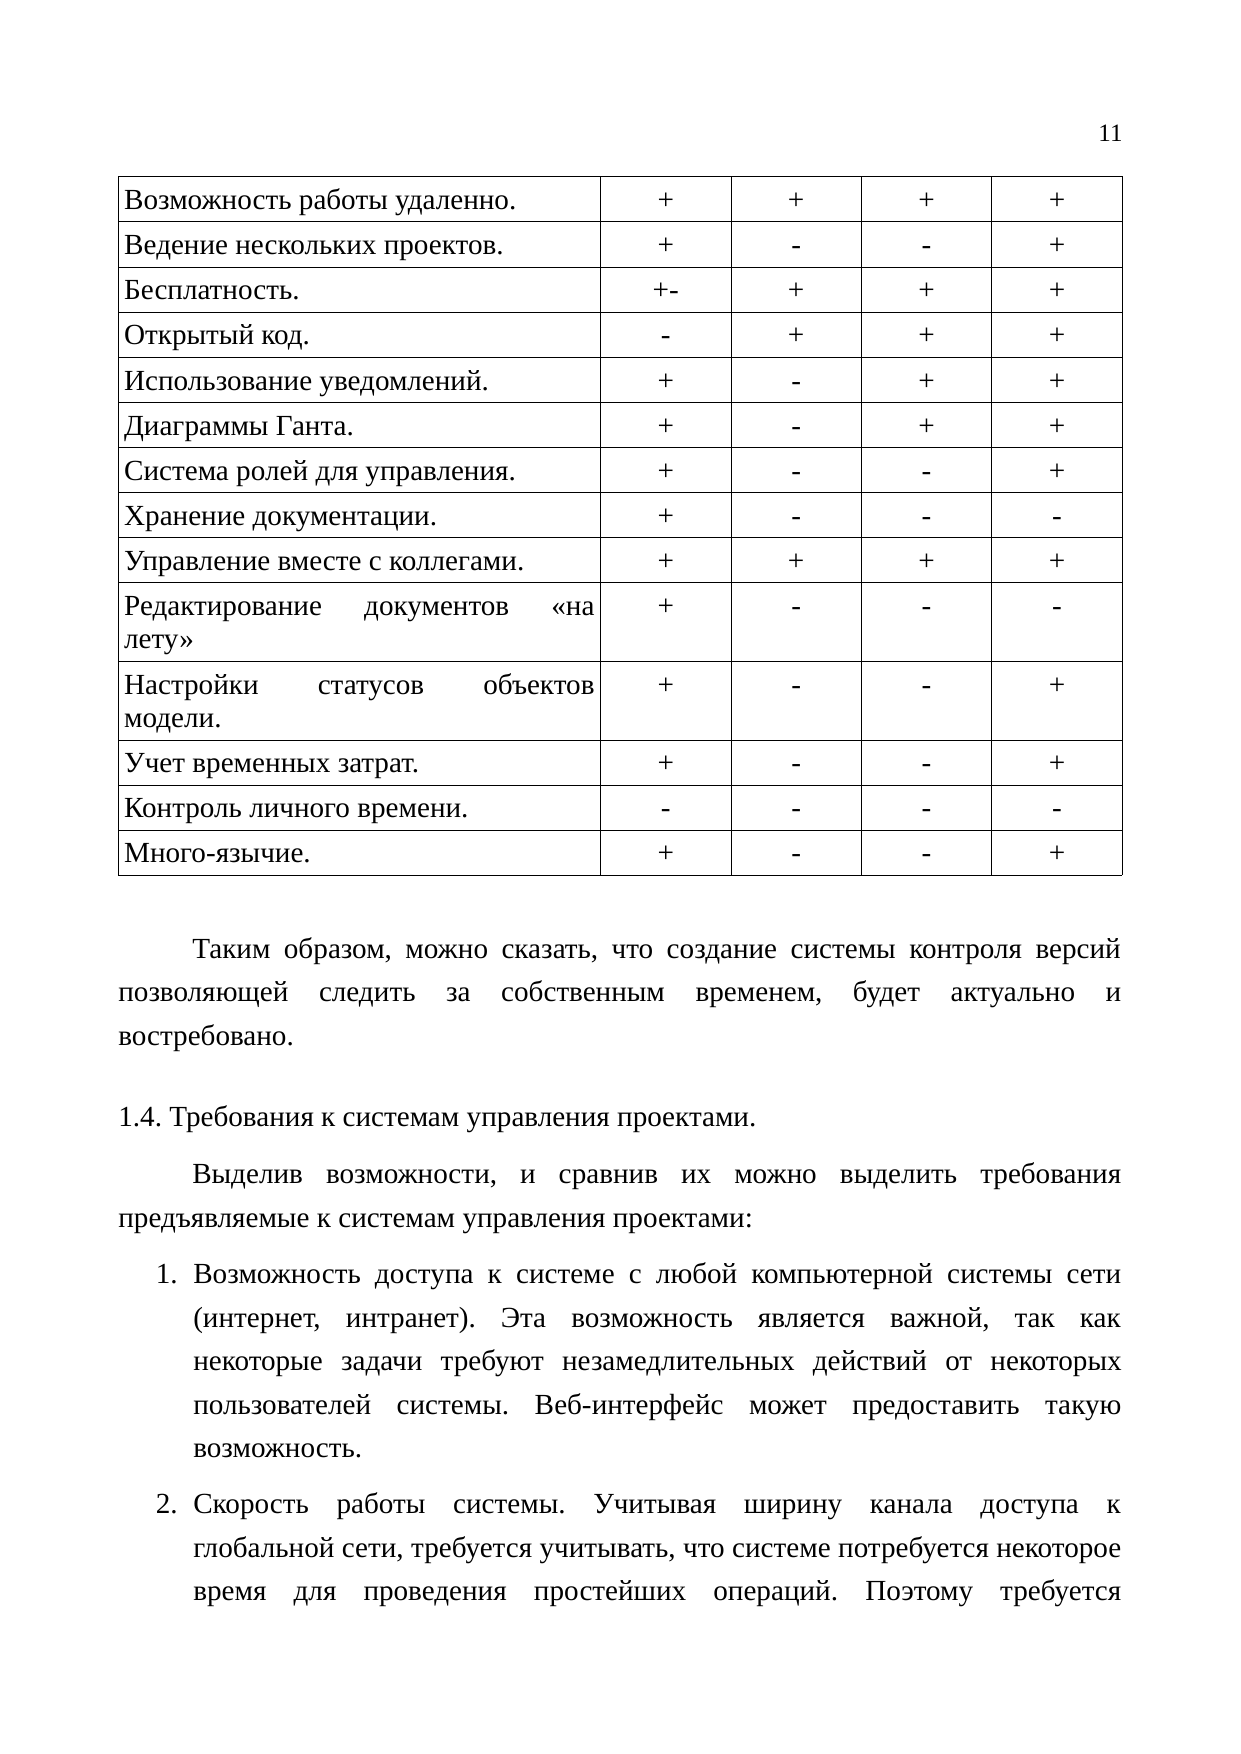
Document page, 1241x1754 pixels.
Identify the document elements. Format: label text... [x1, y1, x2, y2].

table_cell + [992, 741, 1122, 785]
table_cell - [862, 222, 991, 267]
table_cell - [862, 493, 991, 537]
table_cell - [862, 583, 991, 661]
table_cell - [862, 741, 991, 785]
table_cell + [601, 493, 731, 537]
table_cell Открытый код. [119, 313, 600, 357]
table_cell - [862, 831, 991, 875]
table_cell Настройки статусов объектов модели. [119, 662, 600, 739]
table_cell + [601, 662, 731, 739]
table_cell + [601, 448, 731, 492]
table_cell Использование уведомлений. [119, 358, 600, 402]
table_cell + [992, 177, 1122, 221]
table_cell + [992, 358, 1122, 402]
table_cell + [601, 177, 731, 221]
table_cell Возможность работы удаленно. [119, 177, 600, 221]
table_cell - [862, 662, 991, 739]
table_cell - [732, 583, 861, 661]
table_cell + [992, 268, 1122, 312]
table_cell - [992, 583, 1122, 661]
table_cell - [732, 831, 861, 875]
list Скорость работы системы. Учитывая ширину канала доступа к глобальной сети, требуется учитывать, что системе потребуется некоторое время для проведения простейших операций. Поэтому требуется [156, 1486, 1122, 1607]
text Выделив возможности, и сравнив их можно выделить требования предъявляемые к системам управления проектами: [118, 1157, 1122, 1234]
text Таким образом, можно сказать, что создание системы контроля версий позволяющей следить за собственным временем, будет актуально и востребовано. [118, 931, 1122, 1052]
table_cell - [732, 662, 861, 739]
table_cell Управление вместе с коллегами. [119, 538, 600, 582]
table_cell + [862, 358, 991, 402]
table_cell - [732, 493, 861, 537]
table_cell Контроль личного времени. [119, 786, 600, 830]
table_cell - [732, 358, 861, 402]
table_cell + [862, 313, 991, 357]
table_cell - [732, 741, 861, 785]
table_cell - [862, 786, 991, 830]
table_cell Много-язычие. [119, 831, 600, 875]
table_cell Редактирование документов «на лету» [119, 583, 600, 661]
table_cell + [601, 741, 731, 785]
table_cell - [732, 448, 861, 492]
table_cell - [732, 786, 861, 830]
table_cell + [601, 583, 731, 661]
table_cell - [862, 448, 991, 492]
list Возможность доступа к системе с любой компьютерной системы сети (интернет, интранет). Эта возможность является важной, так как некоторые задачи требуют незамедлительных действий от некоторых пользователей системы. Веб-интерфейс может предоставить такую возможность. [156, 1256, 1122, 1464]
table_cell Учет временных затрат. [119, 741, 600, 785]
table_cell - [601, 786, 731, 830]
table_cell - [992, 786, 1122, 830]
table_cell - [732, 403, 861, 447]
table_cell + [992, 538, 1122, 582]
table_cell + [601, 222, 731, 267]
table_cell + [862, 538, 991, 582]
table_cell + [601, 538, 731, 582]
table_cell - [601, 313, 731, 357]
table_cell + [732, 313, 861, 357]
table_cell Бесплатность. [119, 268, 600, 312]
table_cell + [601, 403, 731, 447]
table_cell + [601, 358, 731, 402]
table_cell + [862, 403, 991, 447]
table_cell + [992, 662, 1122, 739]
table_cell + [992, 448, 1122, 492]
table_cell Ведение нескольких проектов. [119, 222, 600, 267]
table_cell Система ролей для управления. [119, 448, 600, 492]
table_cell + [732, 538, 861, 582]
subtitle 1.4. Требования к системам управления проектами. [118, 1099, 1122, 1132]
table_cell Диаграммы Ганта. [119, 403, 600, 447]
table_cell +- [601, 268, 731, 312]
table_cell + [732, 268, 861, 312]
table_cell + [992, 831, 1122, 875]
table_cell + [992, 222, 1122, 267]
table_cell + [732, 177, 861, 221]
table_cell Хранение документации. [119, 493, 600, 537]
table_cell - [732, 222, 861, 267]
table_cell + [862, 268, 991, 312]
table_cell + [992, 313, 1122, 357]
table_cell + [601, 831, 731, 875]
table_cell + [862, 177, 991, 221]
table_cell + [992, 403, 1122, 447]
table_cell - [992, 493, 1122, 537]
